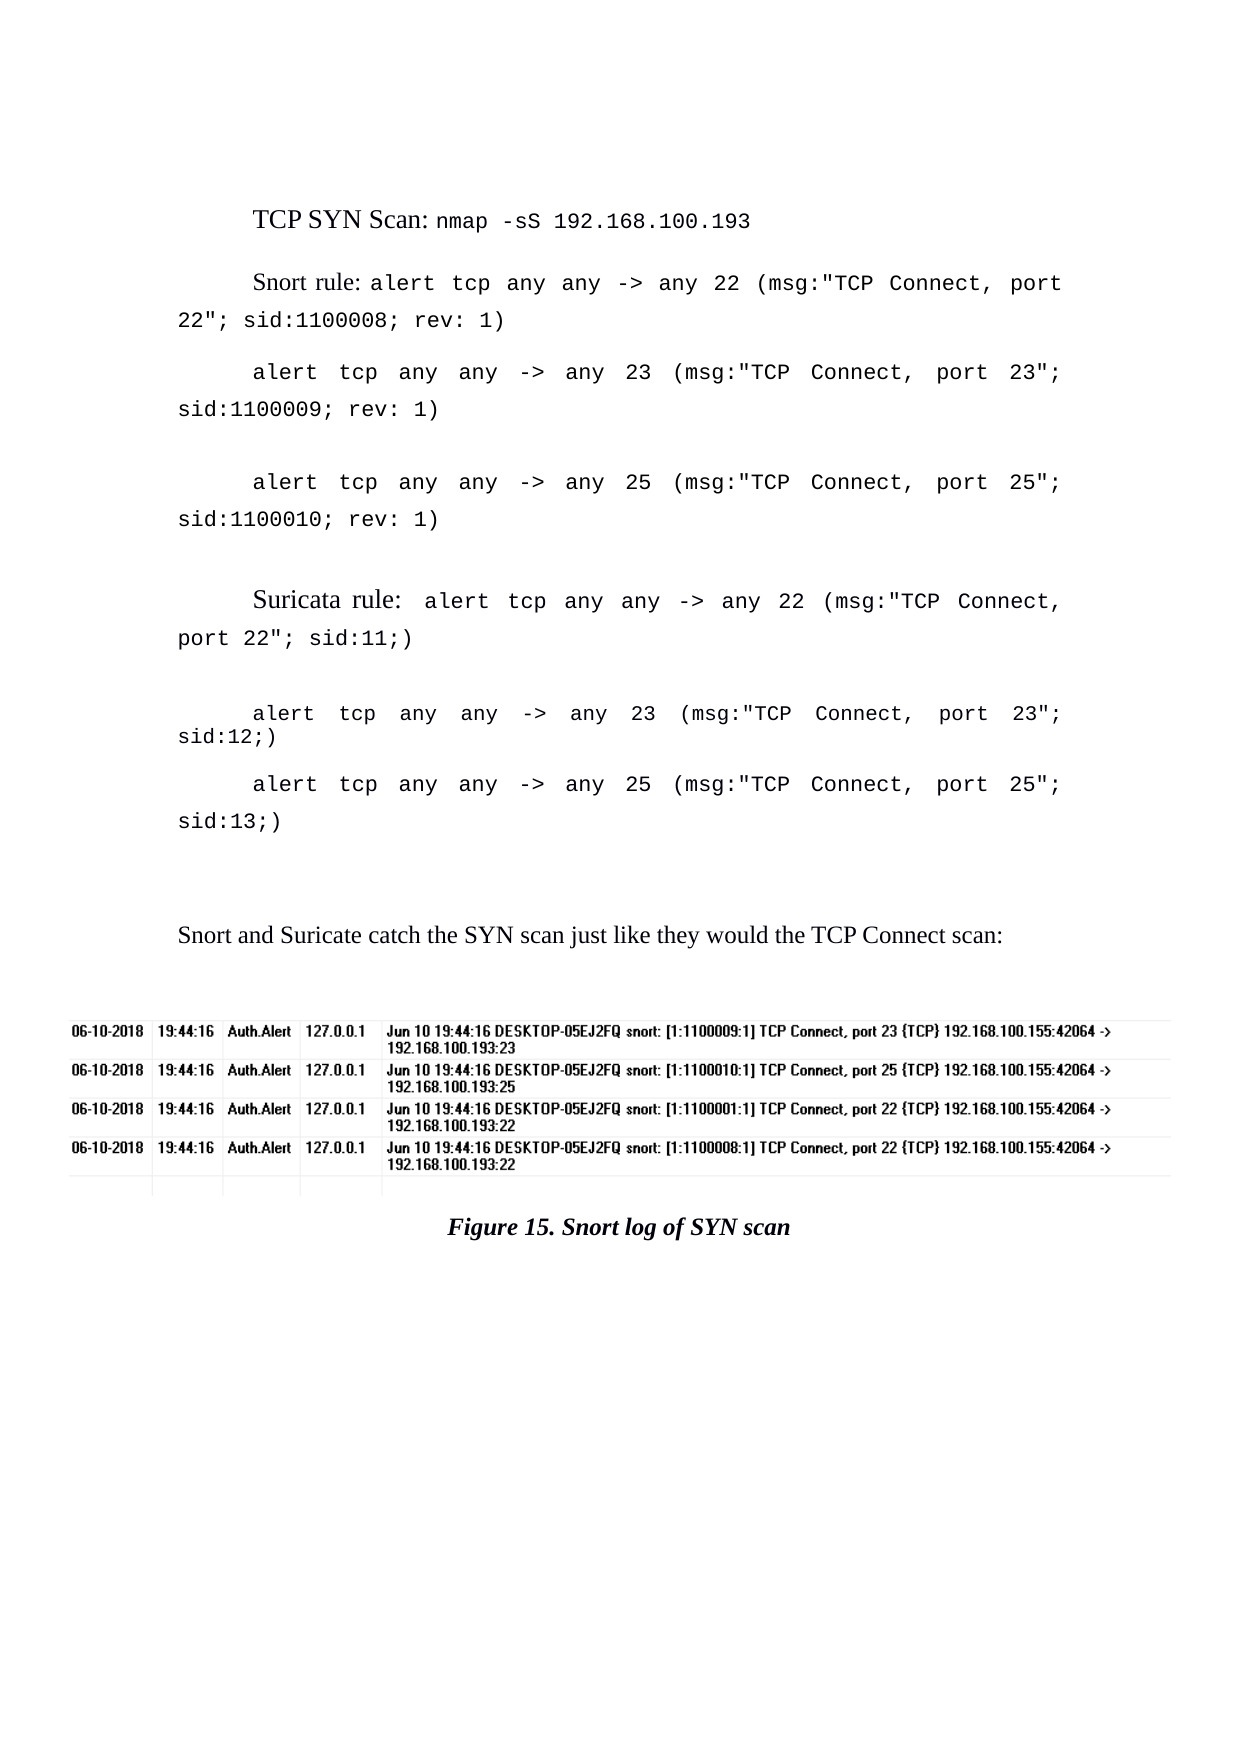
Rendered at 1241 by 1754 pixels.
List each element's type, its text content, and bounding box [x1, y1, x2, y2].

text alert tcp any any -> any 25 (msg:"TCP Connect, port 25"; sid:1100010; rev: 1) [177, 471, 1063, 533]
text alert tcp any any -> any 25 (msg:"TCP Connect, port 25"; sid:13;) [177, 773, 1063, 835]
text Snort rule: alert tcp any any -> any 22 (msg:"TCP Connect, port 22"; sid:1100008; rev: 1) [177, 267, 1063, 334]
text Snort and Suricate catch the SYN scan just like they would the TCP Connect scan: [177, 920, 1063, 949]
text alert tcp any any -> any 23 (msg:"TCP Connect, port 23"; sid:1100009; rev: 1) [177, 361, 1063, 423]
text TCP SYN Scan: nmap -sS 192.168.100.193 [177, 204, 1063, 236]
text Suricata rule: alert tcp any any -> any 22 (msg:"TCP Connect, port 22"; sid:11;) [177, 583, 1063, 652]
text alert tcp any any -> any 23 (msg:"TCP Connect, port 23"; sid:12;) [177, 702, 1063, 750]
picture [71, 1020, 1169, 1196]
text Figure 15. Snort log of SYN scan [177, 1196, 1063, 1241]
